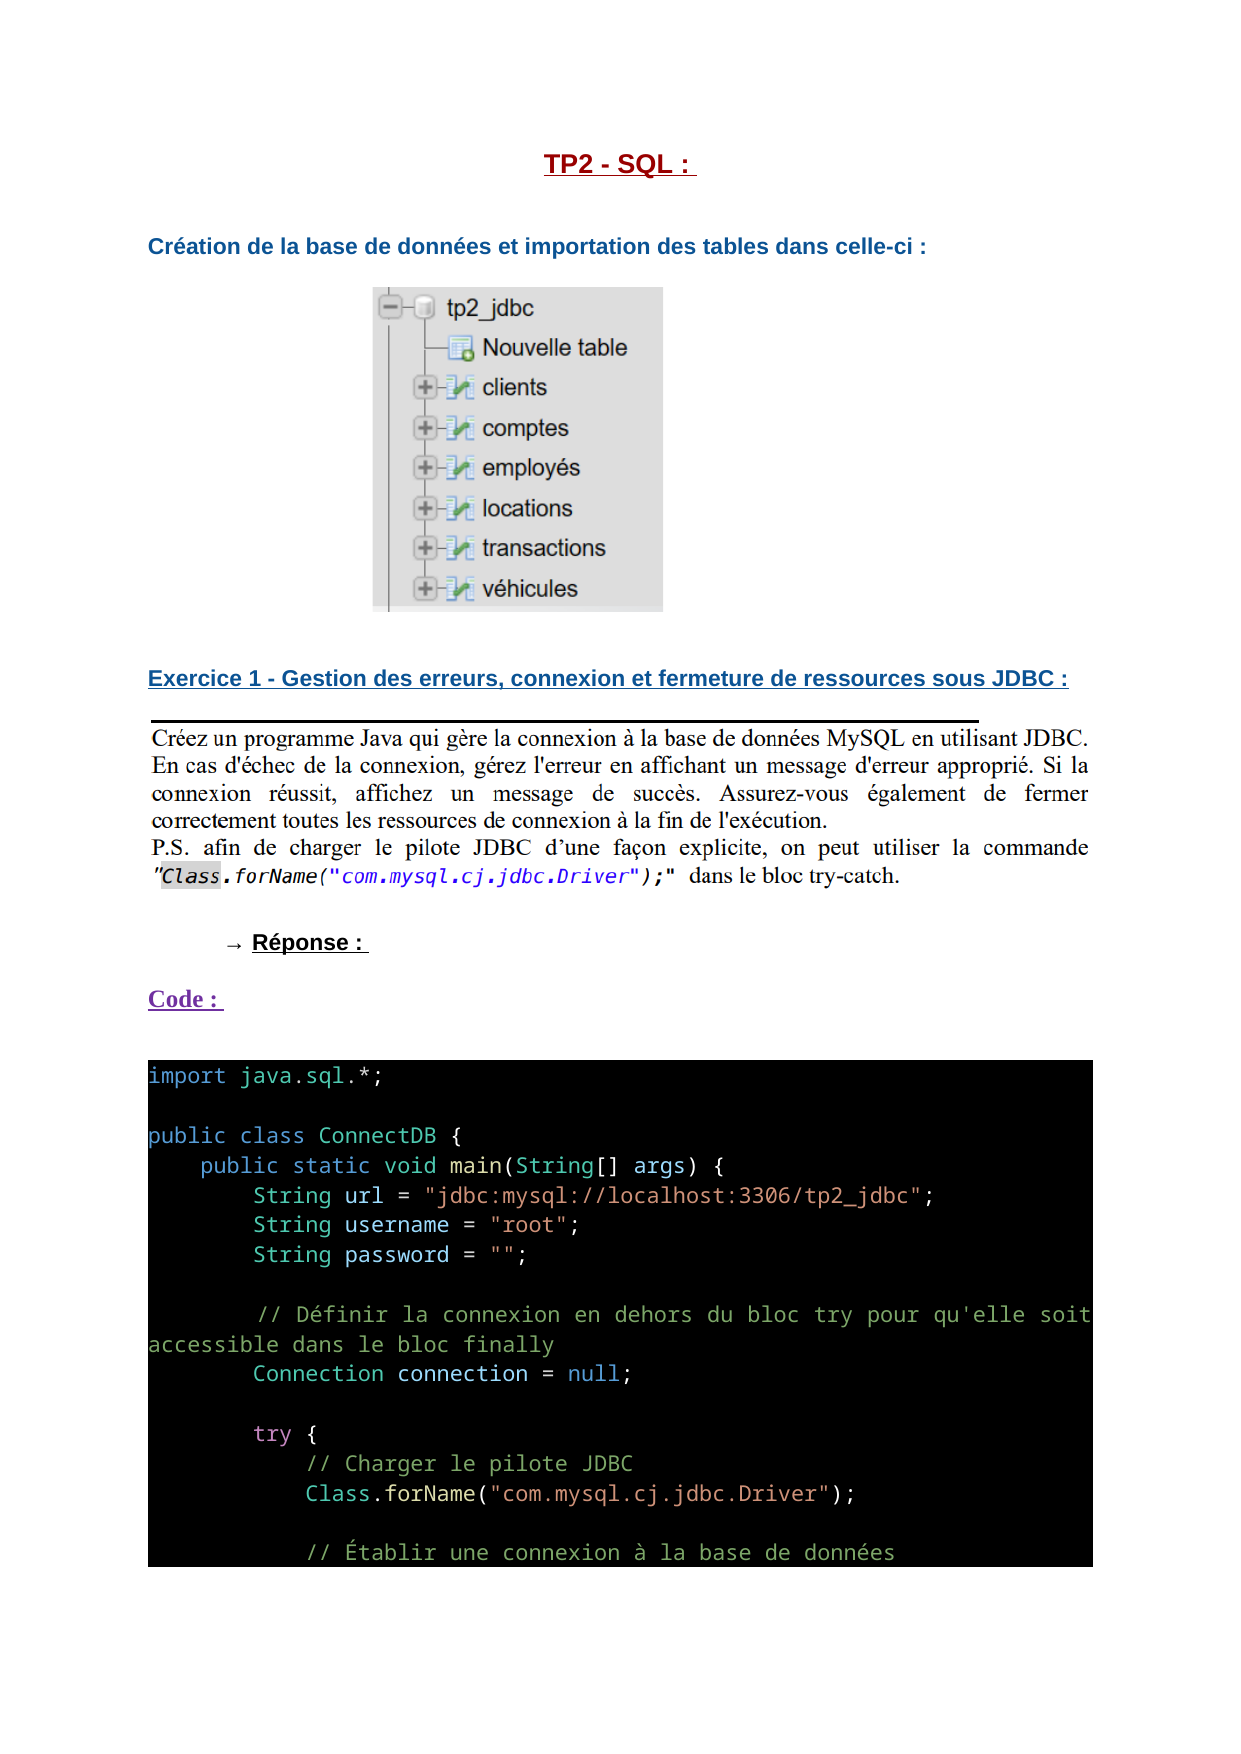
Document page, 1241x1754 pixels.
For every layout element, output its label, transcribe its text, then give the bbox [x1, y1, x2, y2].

text // Établir une connexion à la base de données [148, 1537, 1093, 1567]
text String password = ""; [148, 1239, 1093, 1269]
text TP2 - SQL : [148, 148, 1093, 179]
text String url = "jdbc:mysql://localhost:3306/tp2_jdbc"; [148, 1179, 1093, 1209]
text Création de la base de données et importation des tables dans celle-ci : [148, 233, 1093, 259]
text Connection connection = null; [148, 1358, 1093, 1388]
text try { [148, 1418, 1093, 1448]
text // Définir la connexion en dehors du bloc try pour qu'elle soit accessible dans le bloc finally [148, 1299, 1093, 1358]
text → Réponse : [148, 929, 1093, 956]
text String username = "root"; [148, 1209, 1093, 1239]
text import java.sql.*; [148, 1060, 1093, 1090]
text Exercice 1 - Gestion des erreurs, connexion et fermeture de ressources sous JDBC : [148, 665, 1093, 692]
text Class.forName("com.mysql.cj.jdbc.Driver"); [148, 1477, 1093, 1507]
text Code : [148, 984, 1093, 1013]
text // Charger le pilote JDBC [148, 1448, 1093, 1477]
text public static void main(String[] args) { [148, 1150, 1093, 1179]
text public class ConnectDB { [148, 1120, 1093, 1150]
